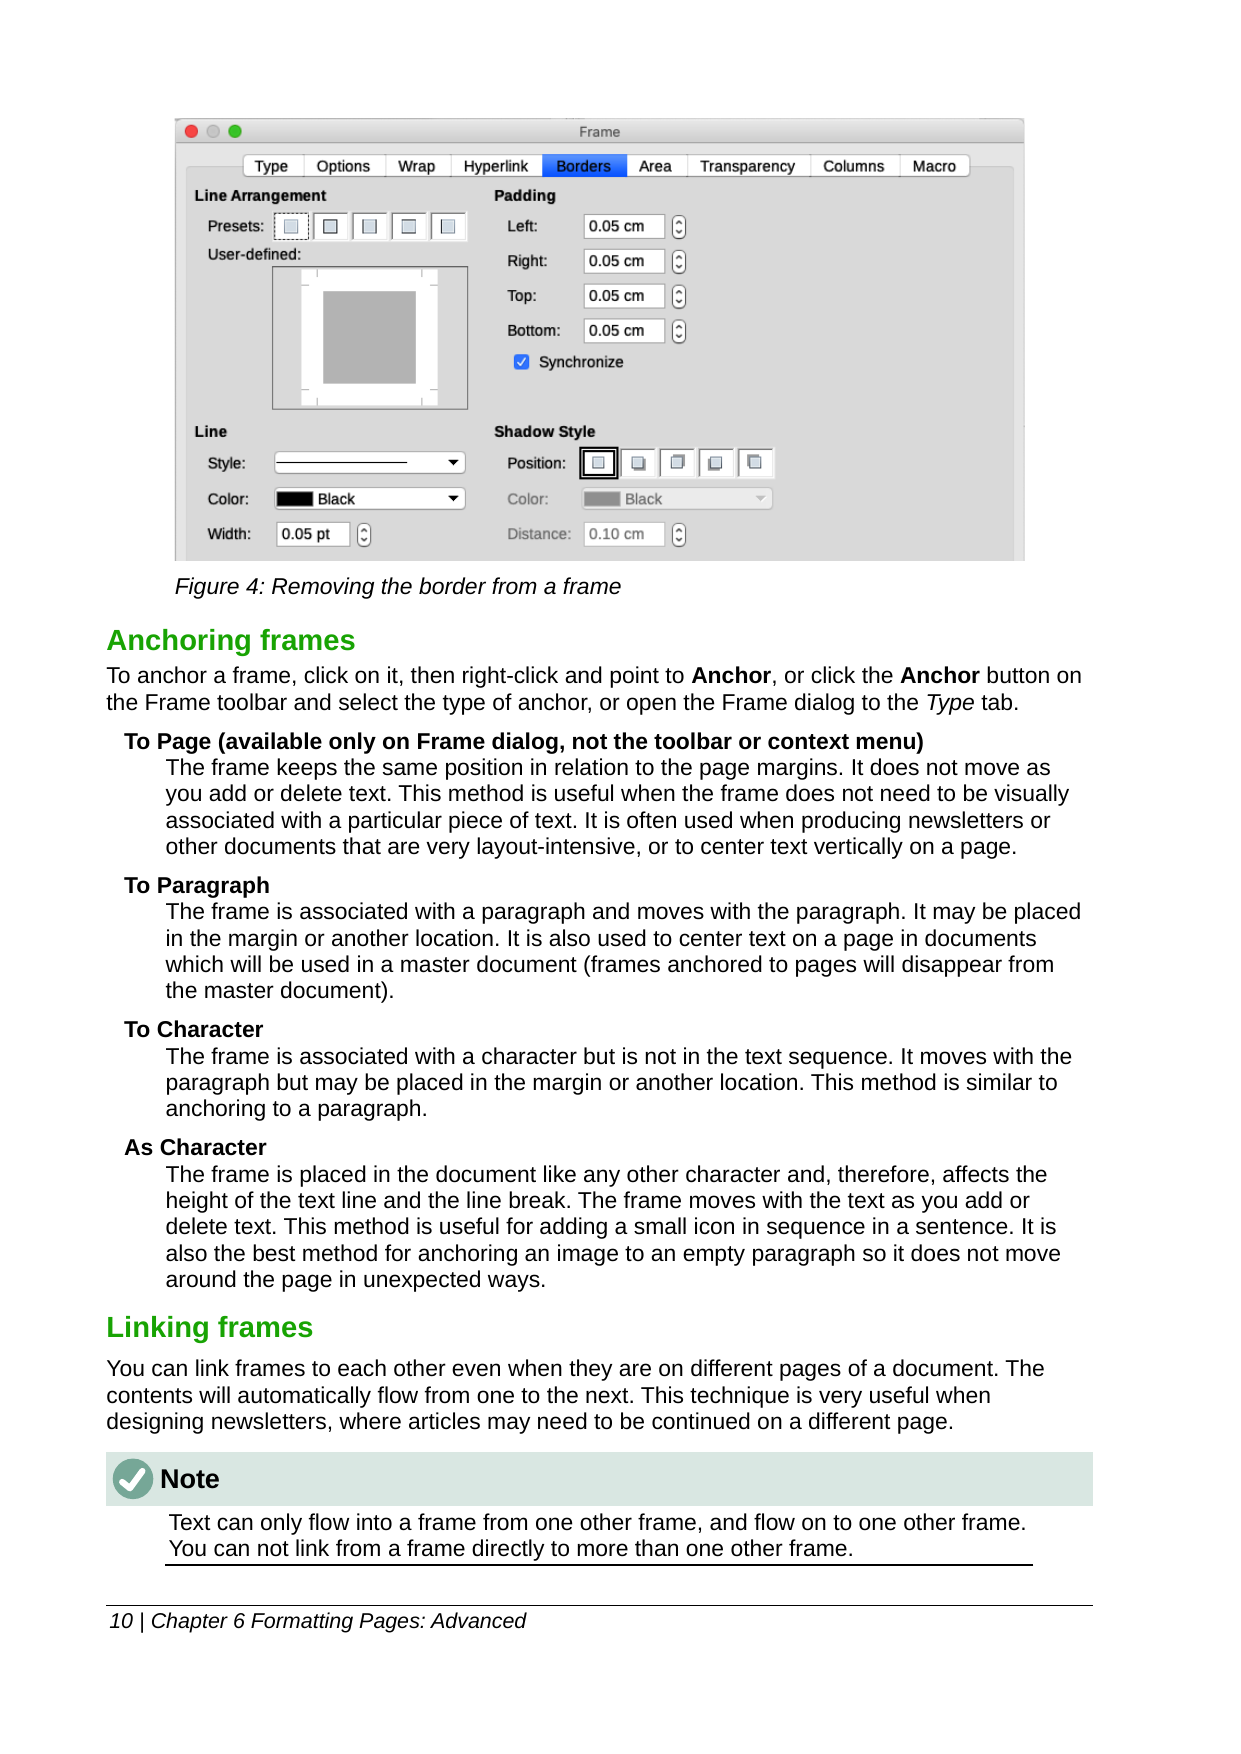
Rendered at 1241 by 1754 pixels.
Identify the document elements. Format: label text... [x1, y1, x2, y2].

text To Character [124, 1016, 1093, 1043]
picture [174, 118, 1025, 561]
text The frame is associated with a character but is not in the text sequence. It moves with the paragraph but may be placed in the margin or another location. This method is similar to anchoring to a paragraph. [165, 1043, 1093, 1122]
text Text can only flow into a frame from one other frame, and flow on to one other frame. You can not link from a frame directly to more than one other frame. [165, 1506, 1033, 1564]
text To Paragraph [124, 872, 1093, 898]
text To Page (available only on Frame dialog, not the toolbar or context menu) [124, 728, 1093, 754]
text To anchor a frame, click on it, then right-click and point to Anchor, or click the Anchor button on the Frame toolbar and select the type of anchor, or open the Frame dialog to the Type tab. [106, 662, 1093, 715]
text The frame keeps the same position in relation to the page margins. It does not move as you add or delete text. This method is useful when the frame does not need to be visually associated with a particular piece of text. It is often used when producing newsletters or other documents that are very layout-intensive, or to center text vertically on a page. [165, 754, 1093, 859]
subtitle Anchoring frames [106, 623, 1093, 657]
subtitle Linking frames [106, 1310, 1093, 1343]
text Figure 4: Removing the border from a frame [174, 573, 1024, 599]
text The frame is associated with a paragraph and moves with the paragraph. It may be placed in the margin or another location. It is also used to center text on a page in documents which will be used in a master document (frames anchored to pages will disappear from the master document). [165, 898, 1093, 1004]
subtitle Note [106, 1452, 1093, 1506]
text The frame is placed in the document like any other character and, therefore, affects the height of the text line and the line break. The frame moves with the text as you add or delete text. This method is useful for adding a small icon in sequence in a sentence. It is also the best method for anchoring an image to an empty paragraph so it does not move around the page in unexpected ways. [165, 1161, 1093, 1292]
text You can link frames to each other even when they are on different pages of a document. The contents will automatically flow from one to the next. This technique is very useful when designing newsletters, where articles may need to be continued on a different page. [106, 1355, 1093, 1434]
text As Character [124, 1134, 1093, 1161]
